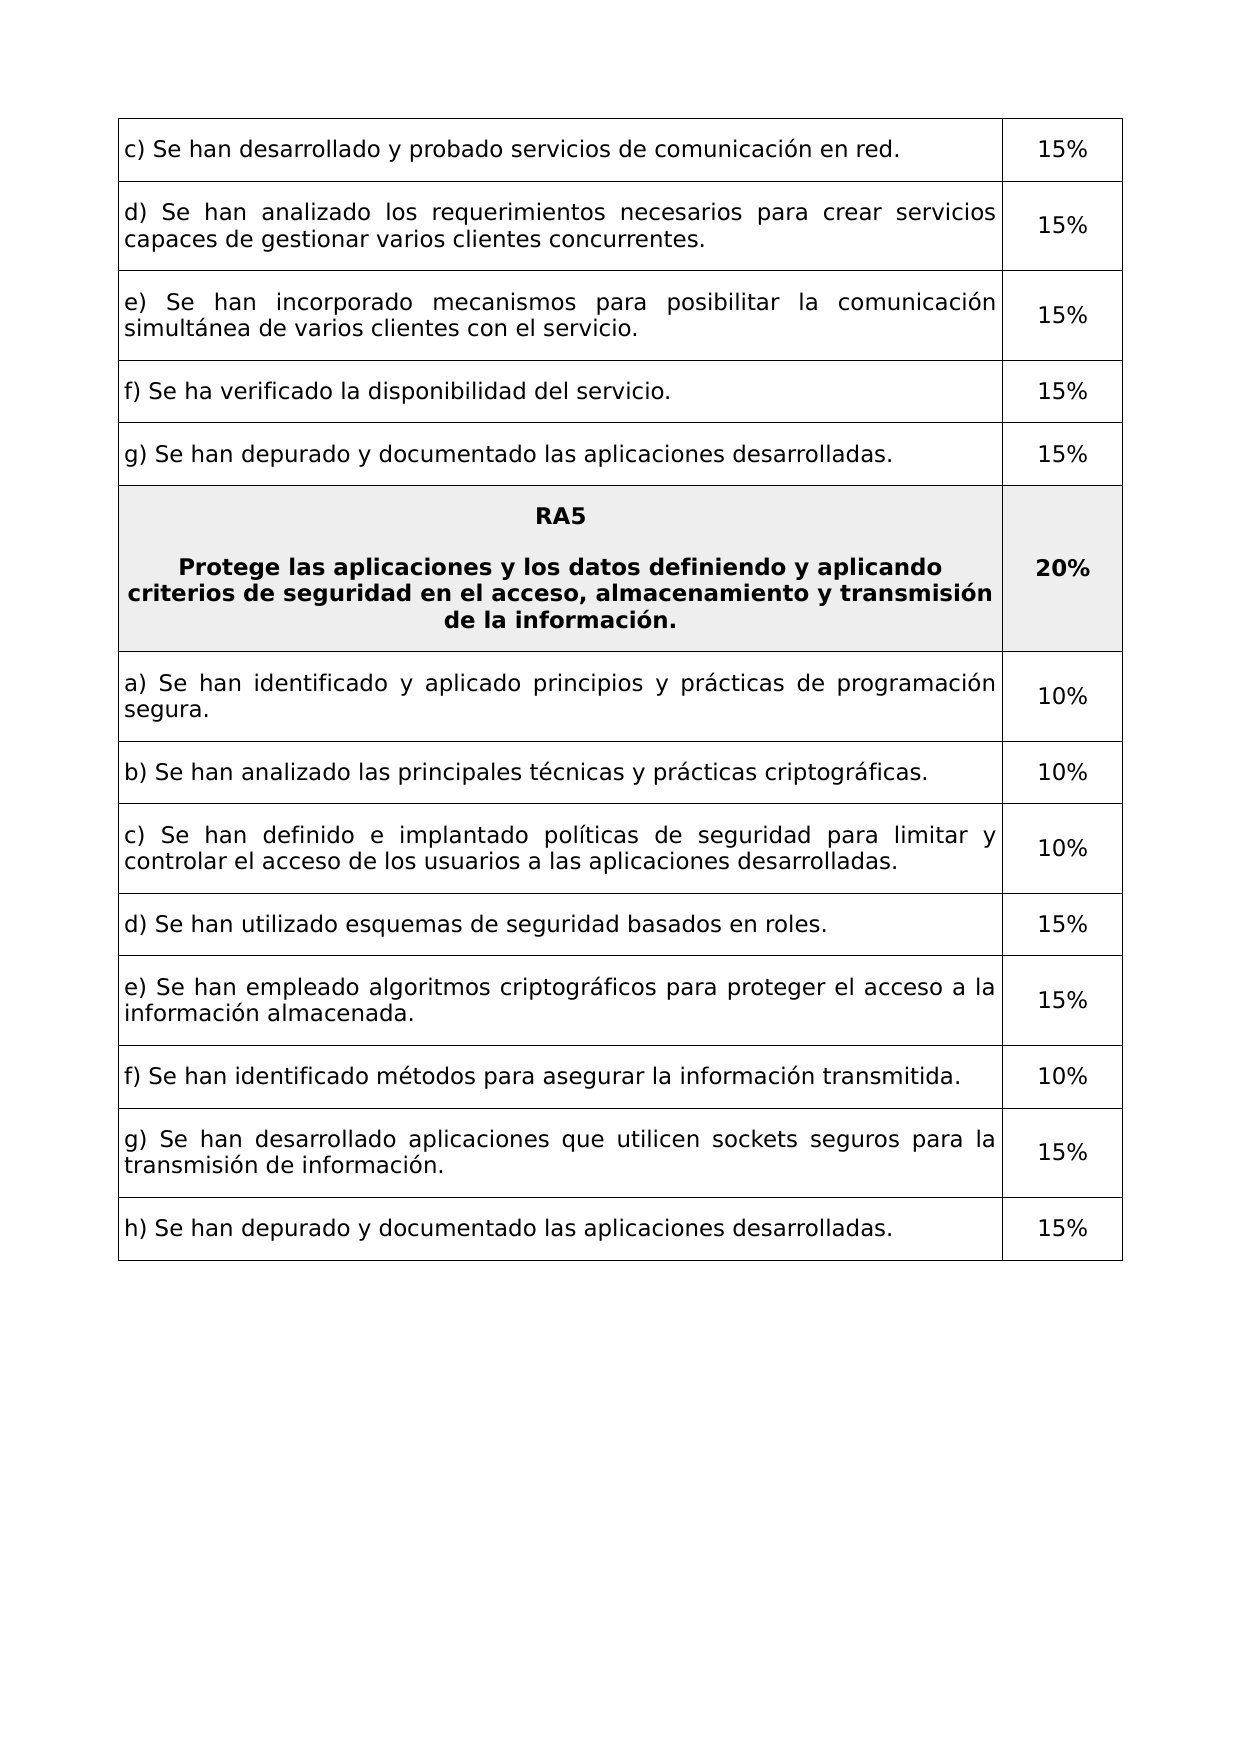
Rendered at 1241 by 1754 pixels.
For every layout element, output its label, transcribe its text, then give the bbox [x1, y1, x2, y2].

table_cell 15% [1003, 361, 1122, 422]
table_cell h) Se han depurado y documentado las aplicaciones desarrolladas. [119, 1198, 1002, 1259]
table_cell g) Se han desarrollado aplicaciones que utilicen sockets seguros para la transmisión de información. [119, 1109, 1002, 1197]
table_cell e) Se han empleado algoritmos criptográficos para proteger el acceso a la información almacenada. [119, 956, 1002, 1045]
table_cell 15% [1003, 423, 1122, 485]
table_cell 15% [1003, 182, 1122, 270]
table_cell 15% [1003, 894, 1122, 955]
table_cell f) Se ha verificado la disponibilidad del servicio. [119, 361, 1002, 422]
table_cell RA5 Protege las aplicaciones y los datos definiendo y aplicando criterios de seguridad en el acceso, almacenamiento y transmisión de la información. [119, 486, 1002, 651]
table_cell 20% [1003, 486, 1122, 651]
table_cell 10% [1003, 652, 1122, 741]
table_cell c) Se han desarrollado y probado servicios de comunicación en red. [119, 119, 1002, 181]
table_cell g) Se han depurado y documentado las aplicaciones desarrolladas. [119, 423, 1002, 485]
table_cell e) Se han incorporado mecanismos para posibilitar la comunicación simultánea de varios clientes con el servicio. [119, 271, 1002, 359]
table_cell a) Se han identificado y aplicado principios y prácticas de programación segura. [119, 652, 1002, 741]
table_cell f) Se han identificado métodos para asegurar la información transmitida. [119, 1046, 1002, 1107]
table_cell d) Se han utilizado esquemas de seguridad basados en roles. [119, 894, 1002, 955]
table_cell 10% [1003, 804, 1122, 893]
table_cell 15% [1003, 119, 1122, 181]
table_cell 10% [1003, 1046, 1122, 1107]
table_cell 15% [1003, 1109, 1122, 1197]
table_cell b) Se han analizado las principales técnicas y prácticas criptográficas. [119, 742, 1002, 803]
table_cell c) Se han definido e implantado políticas de seguridad para limitar y controlar el acceso de los usuarios a las aplicaciones desarrolladas. [119, 804, 1002, 893]
table_cell 15% [1003, 1198, 1122, 1259]
table_cell 15% [1003, 956, 1122, 1045]
table_cell d) Se han analizado los requerimientos necesarios para crear servicios capaces de gestionar varios clientes concurrentes. [119, 182, 1002, 270]
table_cell 15% [1003, 271, 1122, 359]
table_cell 10% [1003, 742, 1122, 803]
